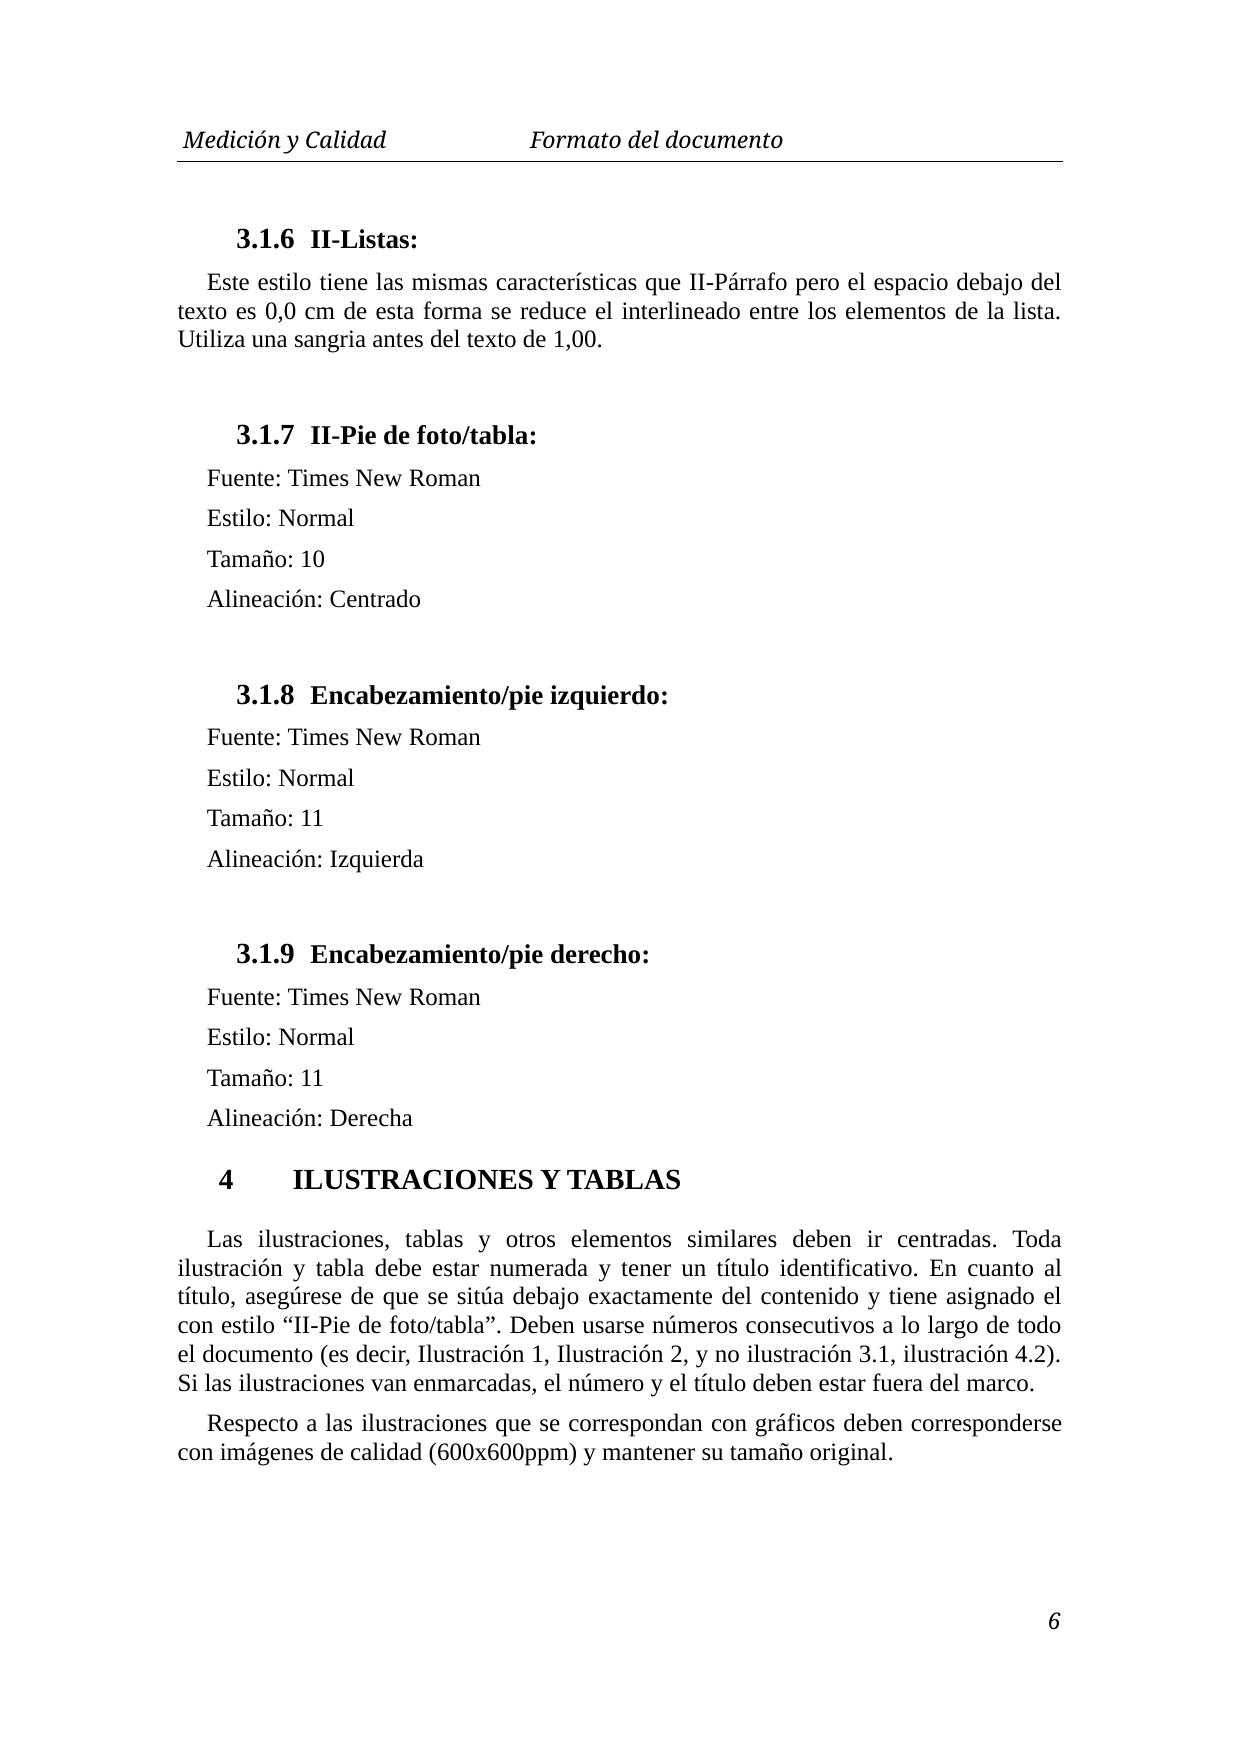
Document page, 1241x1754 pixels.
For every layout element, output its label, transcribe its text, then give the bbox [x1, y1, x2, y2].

text Estilo: Normal [177, 763, 1063, 792]
text Estilo: Normal [177, 1022, 1063, 1051]
text Respecto a las ilustraciones que se correspondan con gráficos deben corresponderse con imágenes de calidad (600x600ppm) y mantener su tamaño original. [177, 1408, 1063, 1466]
text Fuente: Times New Roman [177, 722, 1063, 751]
text Las ilustraciones, tablas y otros elementos similares deben ir centradas. Toda ilustración y tabla debe estar numerada y tener un título identificativo. En cuanto al título, asegúrese de que se sitúa debajo exactamente del contenido y tiene asignado el con estilo “II-Pie de foto/tabla”. Deben usarse números consecutivos a lo largo de todo el documento (es decir, Ilustración 1, Ilustración 2, y no ilustración 3.1, ilustración 4.2). Si las ilustraciones van enmarcadas, el número y el título deben estar fuera del marco. [177, 1224, 1063, 1396]
text Tamaño: 11 [177, 1063, 1063, 1092]
subtitle II-Listas: [236, 222, 1063, 255]
subtitle Encabezamiento/pie izquierdo: [236, 677, 1063, 711]
text Alineación: Centrado [177, 584, 1063, 613]
text Alineación: Derecha [177, 1103, 1063, 1132]
text Alineación: Izquierda [177, 844, 1063, 873]
text Estilo: Normal [177, 503, 1063, 532]
subtitle Ilustraciones y Tablas [218, 1162, 1063, 1195]
text Tamaño: 11 [177, 803, 1063, 832]
subtitle Encabezamiento/pie derecho: [236, 937, 1063, 970]
text Fuente: Times New Roman [177, 463, 1063, 491]
text Este estilo tiene las mismas características que II-Párrafo pero el espacio debajo del texto es 0,0 cm de esta forma se reduce el interlineado entre los elementos de la lista. Utiliza una sangria antes del texto de 1,00. [177, 267, 1063, 353]
text Tamaño: 10 [177, 544, 1063, 572]
text Fuente: Times New Roman [177, 982, 1063, 1011]
subtitle II-Pie de foto/tabla: [236, 417, 1063, 451]
